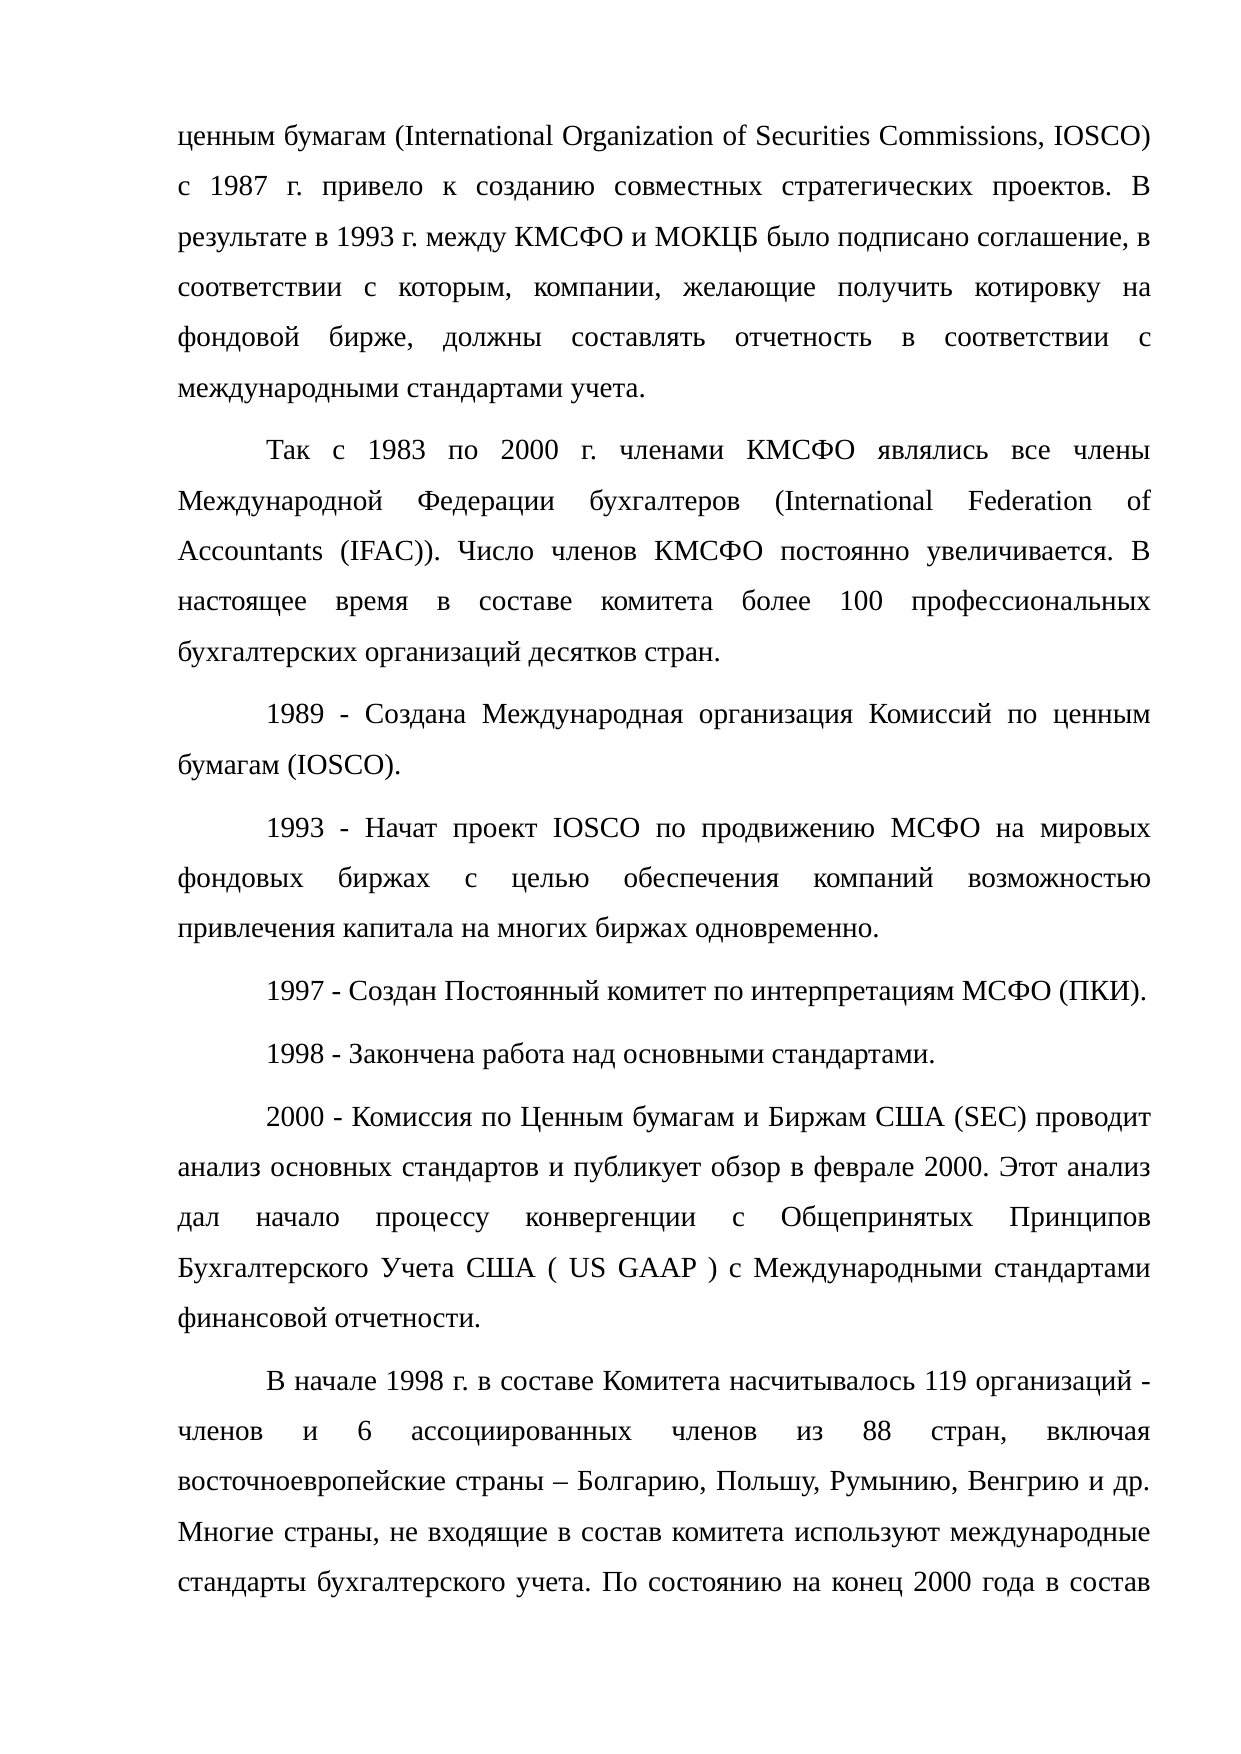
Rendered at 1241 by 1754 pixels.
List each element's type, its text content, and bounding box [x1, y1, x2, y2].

text 1998 - Закончена работа над основными стандартами. [177, 1036, 1152, 1069]
text 1989 - Создана Международная организация Комиссий по ценным бумагам (IOSCO). [177, 697, 1152, 780]
text ценным бумагам (International Organization of Securities Commissions, IOSCO) с 1987 г. привело к созданию совместных стратегических проектов. В результате в 1993 г. между КМСФО и МОКЦБ было подписано соглашение, в соответствии с которым, компании, желающие получить котировку на фондовой бирже, должны составлять отчетность в соответствии с международными стандартами учета. [177, 118, 1152, 403]
text В начале 1998 г. в составе Комитета насчитывалось 119 организаций - членов и 6 ассоциированных членов из 88 стран, включая восточноевропейские страны – Болгарию, Польшу, Румынию, Венгрию и др. Многие страны, не входящие в состав комитета используют международные стандарты бухгалтерского учета. По состоянию на конец 2000 года в состав [177, 1363, 1152, 1598]
text Так с 1983 по 2000 г. членами КМСФО являлись все члены Международной Федерации бухгалтеров (International Federation of Accountants (IFAC)). Число членов КМСФО постоянно увеличивается. В настоящее время в составе комитета более 100 профессиональных бухгалтерских организаций десятков стран. [177, 432, 1152, 667]
text 1993 - Начат проект IOSCO по продвижению МСФО на мировых фондовых биржах с целью обеспечения компаний возможностью привлечения капитала на многих биржах одновременно. [177, 810, 1152, 944]
text 1997 - Создан Постоянный комитет по интерпретациям МСФО (ПКИ). [177, 973, 1152, 1007]
text 2000 - Комиссия по Ценным бумагам и Биржам США (SEC) проводит анализ основных стандартов и публикует обзор в феврале 2000. Этот анализ дал начало процессу конвергенции с Общепринятых Принципов Бухгалтерского Учета США ( US GAAP ) с Международными стандартами финансовой отчетности. [177, 1099, 1152, 1333]
